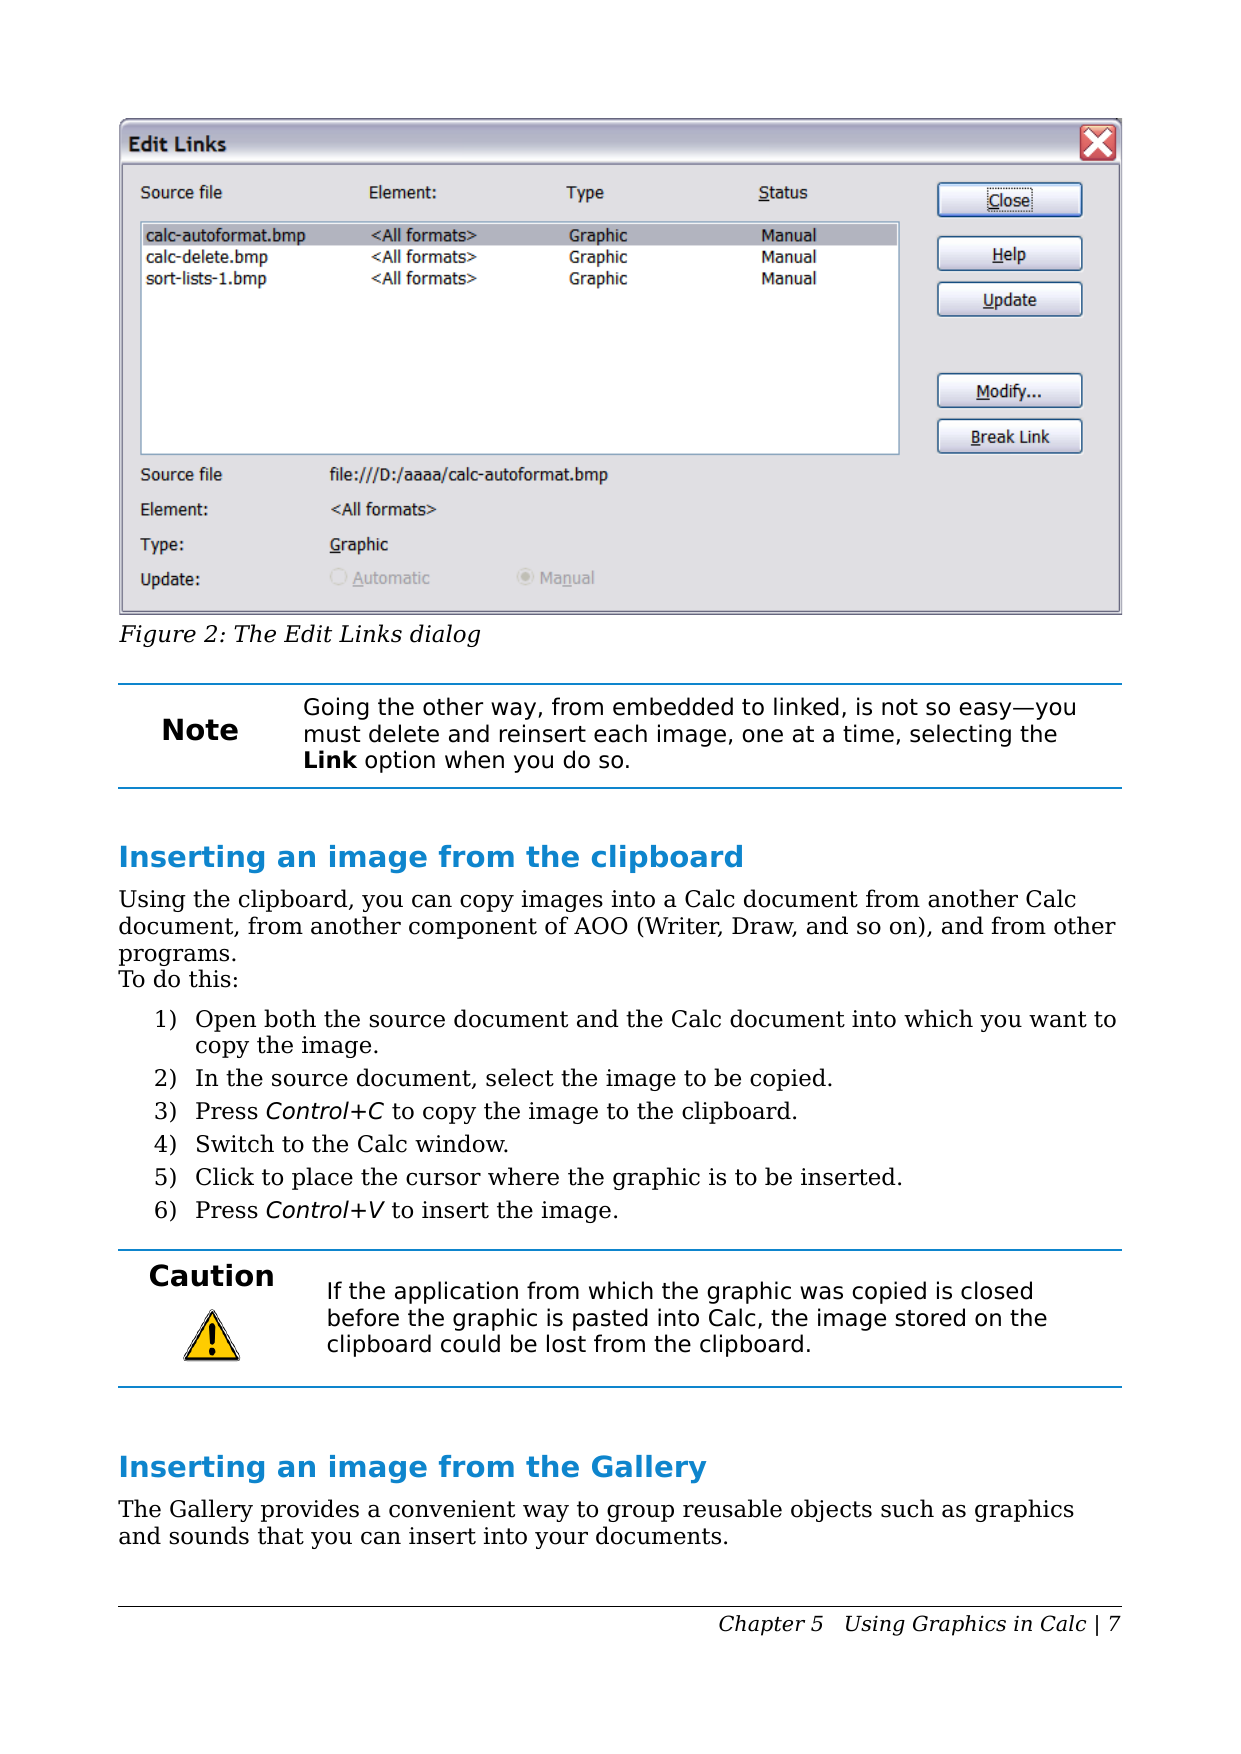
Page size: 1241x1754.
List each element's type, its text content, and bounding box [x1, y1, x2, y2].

text To do this: [118, 967, 1122, 993]
table_header If the application from which the graphic was copied is closed before the graphic is pasted into Calc, the image stored on the clipboard could be lost from the clipboard. [305, 1251, 1122, 1386]
subtitle Inserting an image from the Gallery [118, 1450, 1122, 1484]
list Switch to the Calc window. [177, 1131, 1122, 1158]
list Open both the source document and the Calc document into which you want to copy the image. [177, 1006, 1122, 1059]
list Press Control+C to copy the image to the clipboard. [177, 1098, 1122, 1125]
text Using the clipboard, you can copy images into a Calc document from another Calc document, from another component of AOO (Writer, Draw, and so on), and from other programs. [118, 887, 1122, 967]
table_header Note [118, 685, 281, 787]
list Press Control+V to insert the image. [177, 1197, 1122, 1224]
list Click to place the cursor where the graphic is to be inserted. [177, 1164, 1122, 1191]
text Figure 2: The Edit Links dialog [119, 621, 1122, 648]
picture [179, 1305, 244, 1365]
table_header Caution [118, 1251, 305, 1386]
table_header Going the other way, from embedded to linked, is not so easy—you must delete and reinsert each image, one at a time, selecting the Link option when you do so. [281, 685, 1122, 787]
text The Gallery provides a convenient way to group reusable objects such as graphics and sounds that you can insert into your documents. [118, 1497, 1122, 1550]
list In the source document, select the image to be copied. [177, 1065, 1122, 1092]
subtitle Inserting an image from the clipboard [118, 840, 1122, 874]
picture [119, 118, 1123, 615]
